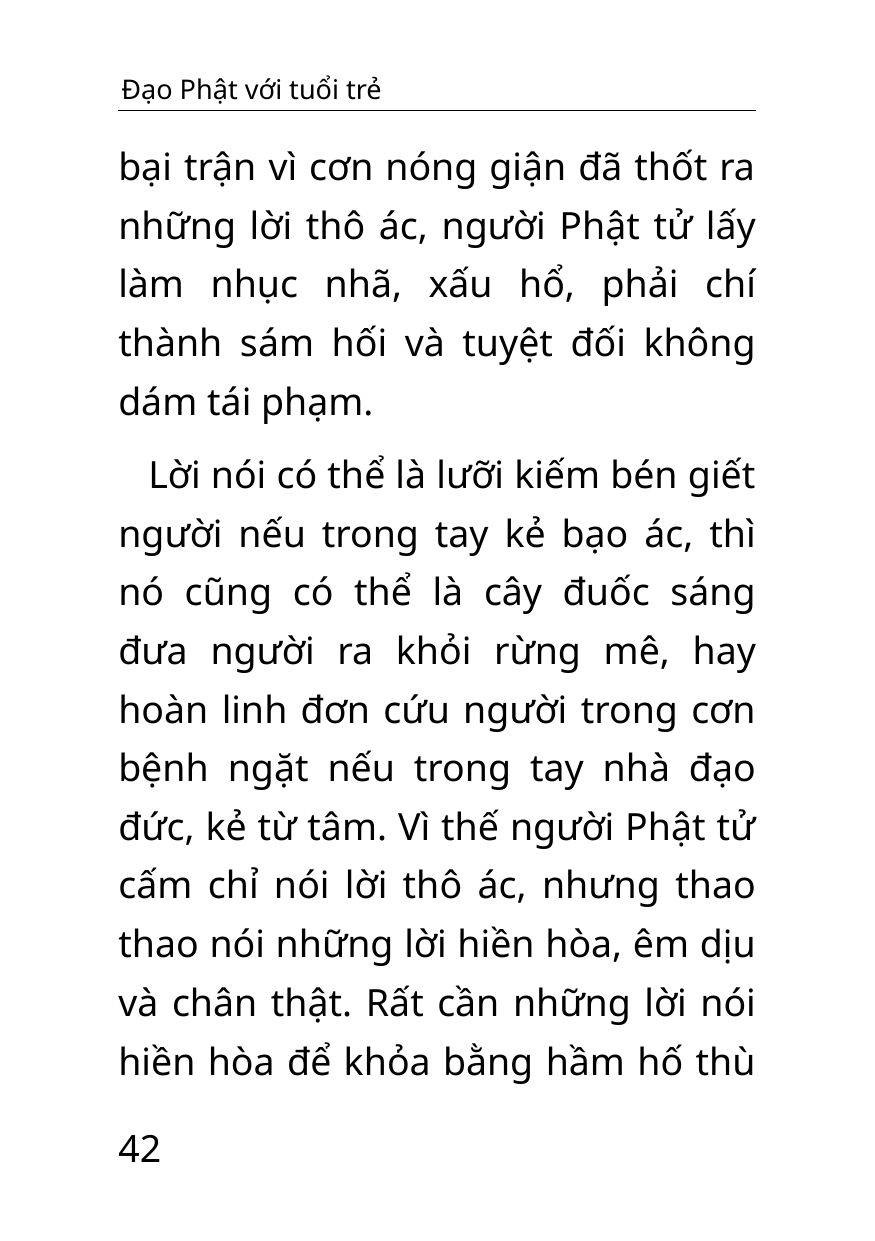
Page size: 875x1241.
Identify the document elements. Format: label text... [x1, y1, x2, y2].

text Lời nói có thể là lưỡi kiếm bén giết người nếu trong tay kẻ bạo ác, thì nó cũng có thể là cây đuốc sáng đưa người ra khỏi rừng mê, hay hoàn linh đơn cứu người trong cơn bệnh ngặt nếu trong tay nhà đạo đức, kẻ từ tâm. Vì thế người Phật tử cấm chỉ nói lời thô ác, nhưng thao thao nói những lời hiền hòa, êm dịu và chân thật. Rất cần những lời nói hiền hòa để khỏa bằng hầm hố thù [118, 448, 756, 1086]
text bại trận vì cơn nóng giận đã thốt ra những lời thô ác, người Phật tử lấy làm nhục nhã, xấu hổ, phải chí thành sám hối và tuyệt đối không dám tái phạm. [118, 141, 756, 426]
